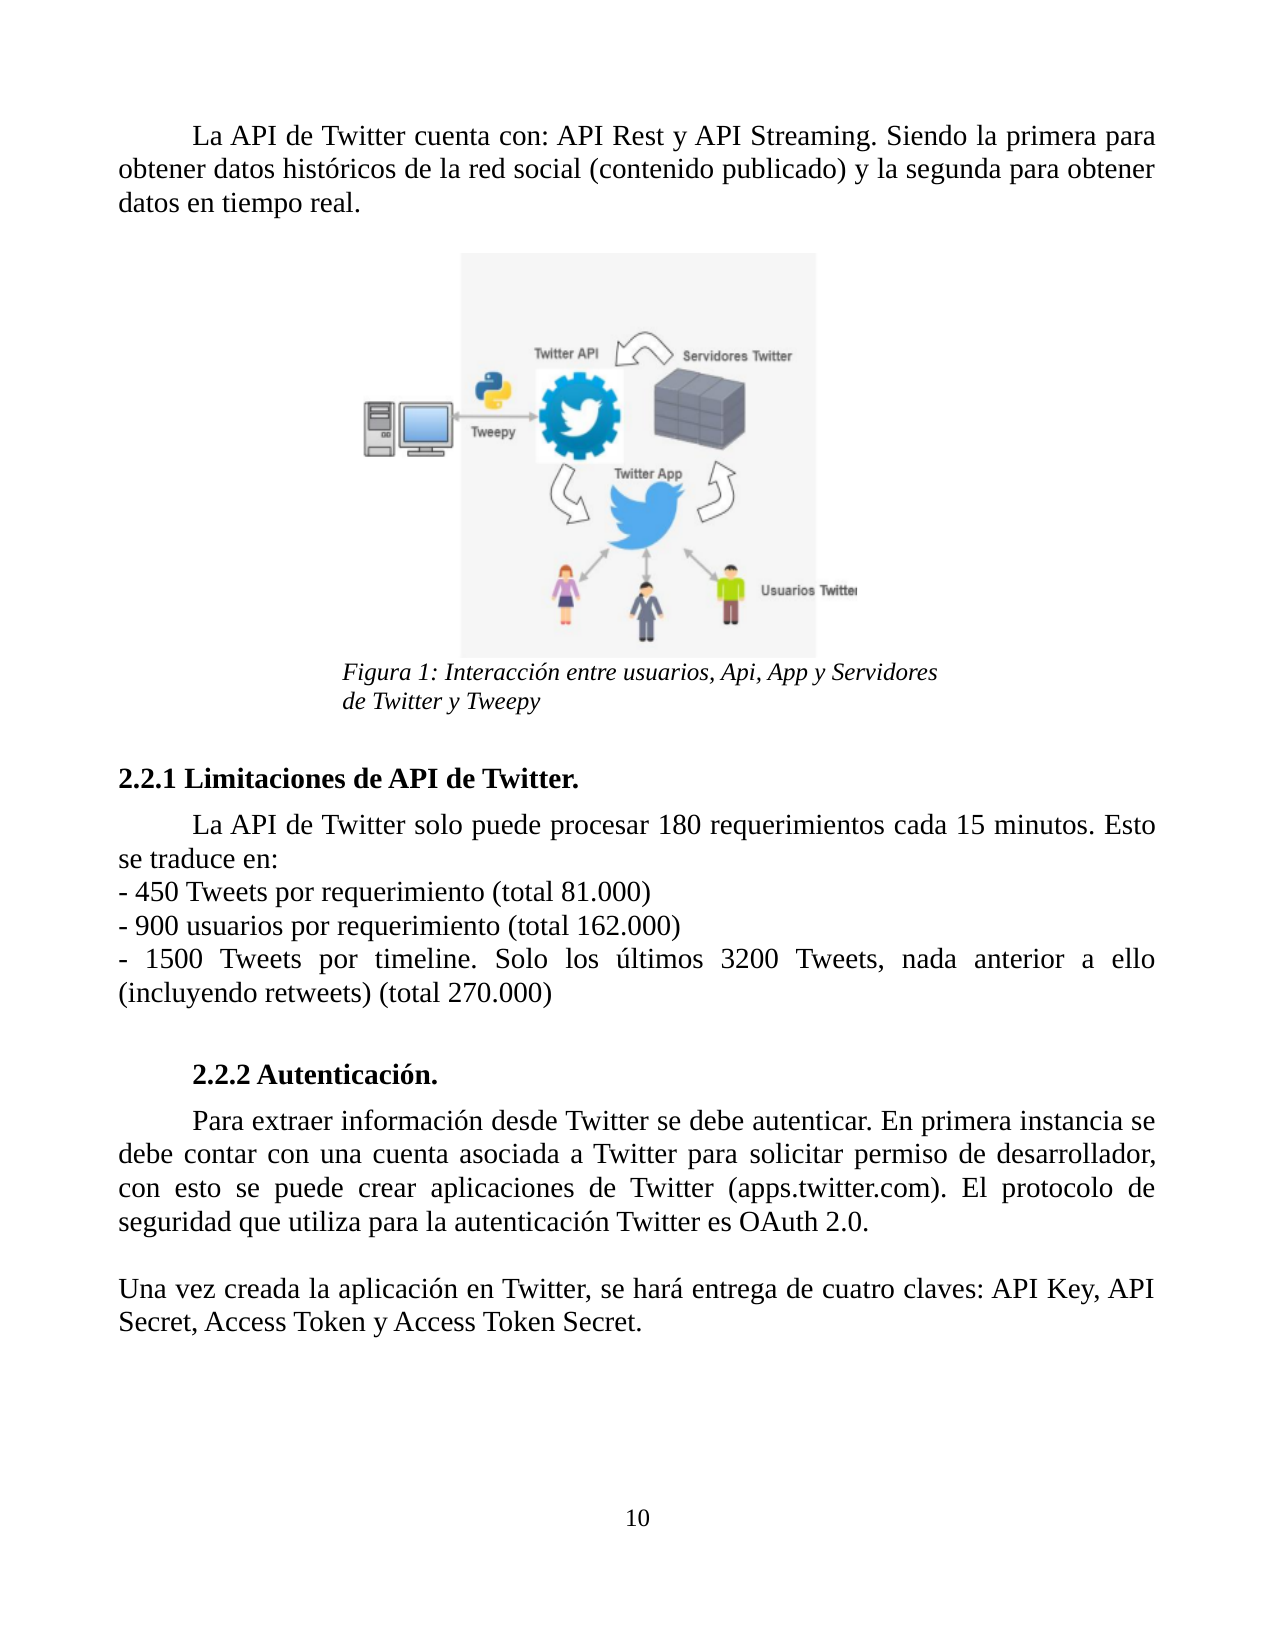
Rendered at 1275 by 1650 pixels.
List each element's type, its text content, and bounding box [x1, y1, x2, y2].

text - 450 Tweets por requerimiento (total 81.000) [118, 874, 1157, 908]
picture [360, 253, 858, 658]
subtitle 2.2.2 Autenticación. [118, 1057, 1157, 1091]
text [342, 715, 963, 731]
text Para extraer información desde Twitter se debe autenticar. En primera instancia se debe contar con una cuenta asociada a Twitter para solicitar permiso de desarrollador, con esto se puede crear aplicaciones de Twitter (apps.twitter.com). El protocolo de seguridad que utiliza para la autenticación Twitter es OAuth 2.0. [118, 1103, 1157, 1237]
text - 900 usuarios por requerimiento (total 162.000) [118, 908, 1157, 942]
text Una vez creada la aplicación en Twitter, se hará entrega de cuatro claves: API Key, API Secret, Access Token y Access Token Secret. [118, 1271, 1157, 1338]
text Figura 1: Interacción entre usuarios, Api, App y Servidores de Twitter y Tweepy [342, 234, 963, 715]
text La API de Twitter cuenta con: API Rest y API Streaming. Siendo la primera para obtener datos históricos de la red social (contenido publicado) y la segunda para obtener datos en tiempo real. [118, 118, 1157, 219]
text [342, 222, 963, 234]
subtitle 2.2.1 Limitaciones de API de Twitter. [118, 761, 1157, 795]
text - 1500 Tweets por timeline. Solo los últimos 3200 Tweets, nada anterior a ello (incluyendo retweets) (total 270.000) [118, 942, 1157, 1009]
text La API de Twitter solo puede procesar 180 requerimientos cada 15 minutos. Esto se traduce en: [118, 807, 1157, 874]
